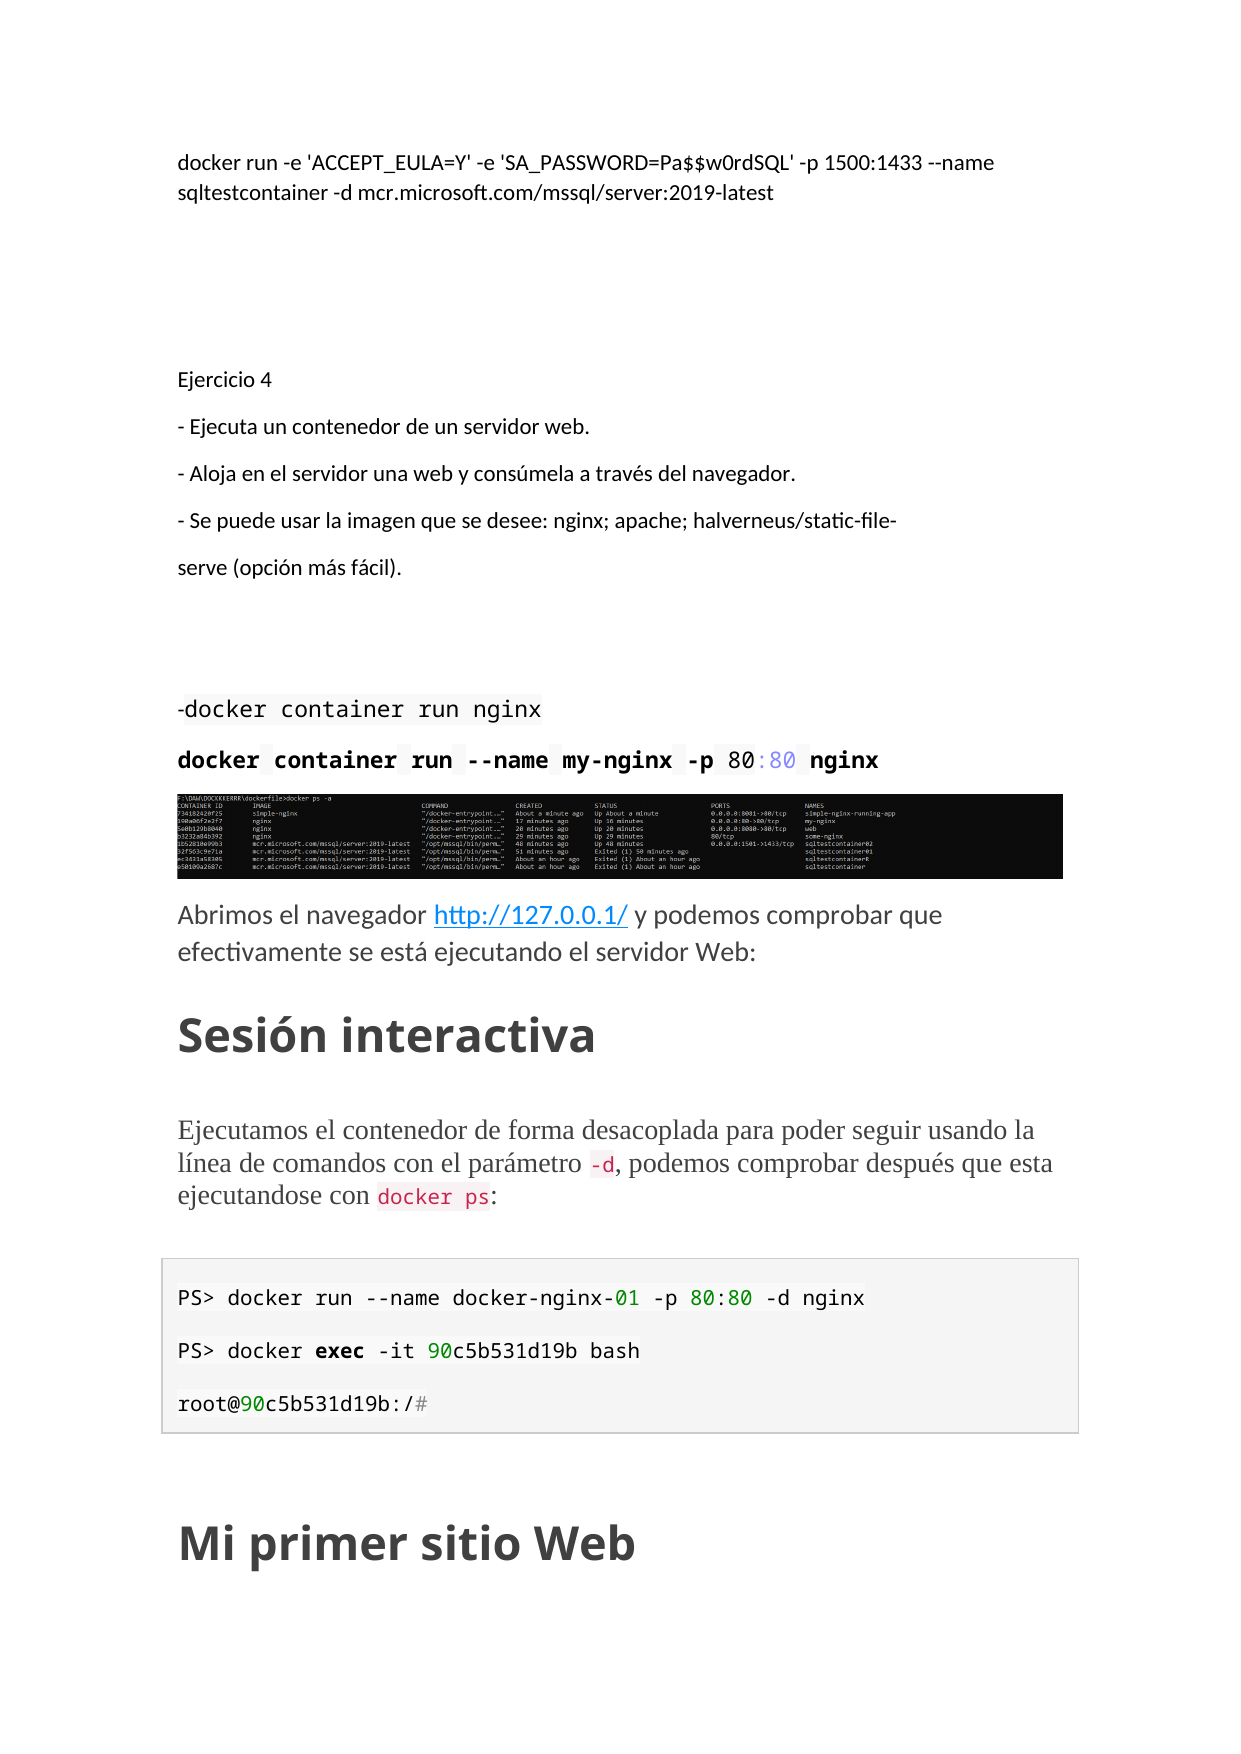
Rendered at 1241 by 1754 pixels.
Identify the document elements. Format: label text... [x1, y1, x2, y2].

text - Ejecuta un contenedor de un servidor web. [177, 412, 1063, 440]
subtitle Mi primer sitio Web [177, 1511, 1063, 1574]
text PS> docker exec -it 90c5b531d19b bash [163, 1311, 1078, 1364]
text - Se puede usar la imagen que se desee: nginx; apache; halverneus/static-file- [177, 506, 1063, 534]
text - Aloja en el servidor una web y consúmela a través del navegador. [177, 459, 1063, 487]
text docker run -e 'ACCEPT_EULA=Y' -e 'SA_PASSWORD=Pa$$w0rdSQL' -p 1500:1433 --name sqltestcontainer -d mcr.microsoft.com/mssql/server:2019-latest [177, 148, 1063, 206]
text PS> docker run --name docker-nginx-01 -p 80:80 -d nginx [163, 1259, 1078, 1311]
text Ejecutamos el contenedor de forma desacoplada para poder seguir usando la línea de comandos con el parámetro -d, podemos comprobar después que esta ejecutandose con docker ps: [177, 1113, 1063, 1211]
text Abrimos el navegador http://127.0.0.1/ y podemos comprobar que efectivamente se está ejecutando el servidor Web: [177, 897, 1063, 969]
text serve (opción más fácil). [177, 553, 1063, 581]
text Ejercicio 4 [177, 365, 1063, 393]
subtitle Sesión interactiva [177, 1003, 1063, 1066]
text -docker container run nginx [177, 693, 1063, 725]
text docker container run --name my-nginx -p 80:80 nginx [177, 744, 1063, 775]
text root@90c5b531d19b:/# [163, 1364, 1078, 1432]
picture [177, 794, 1063, 879]
